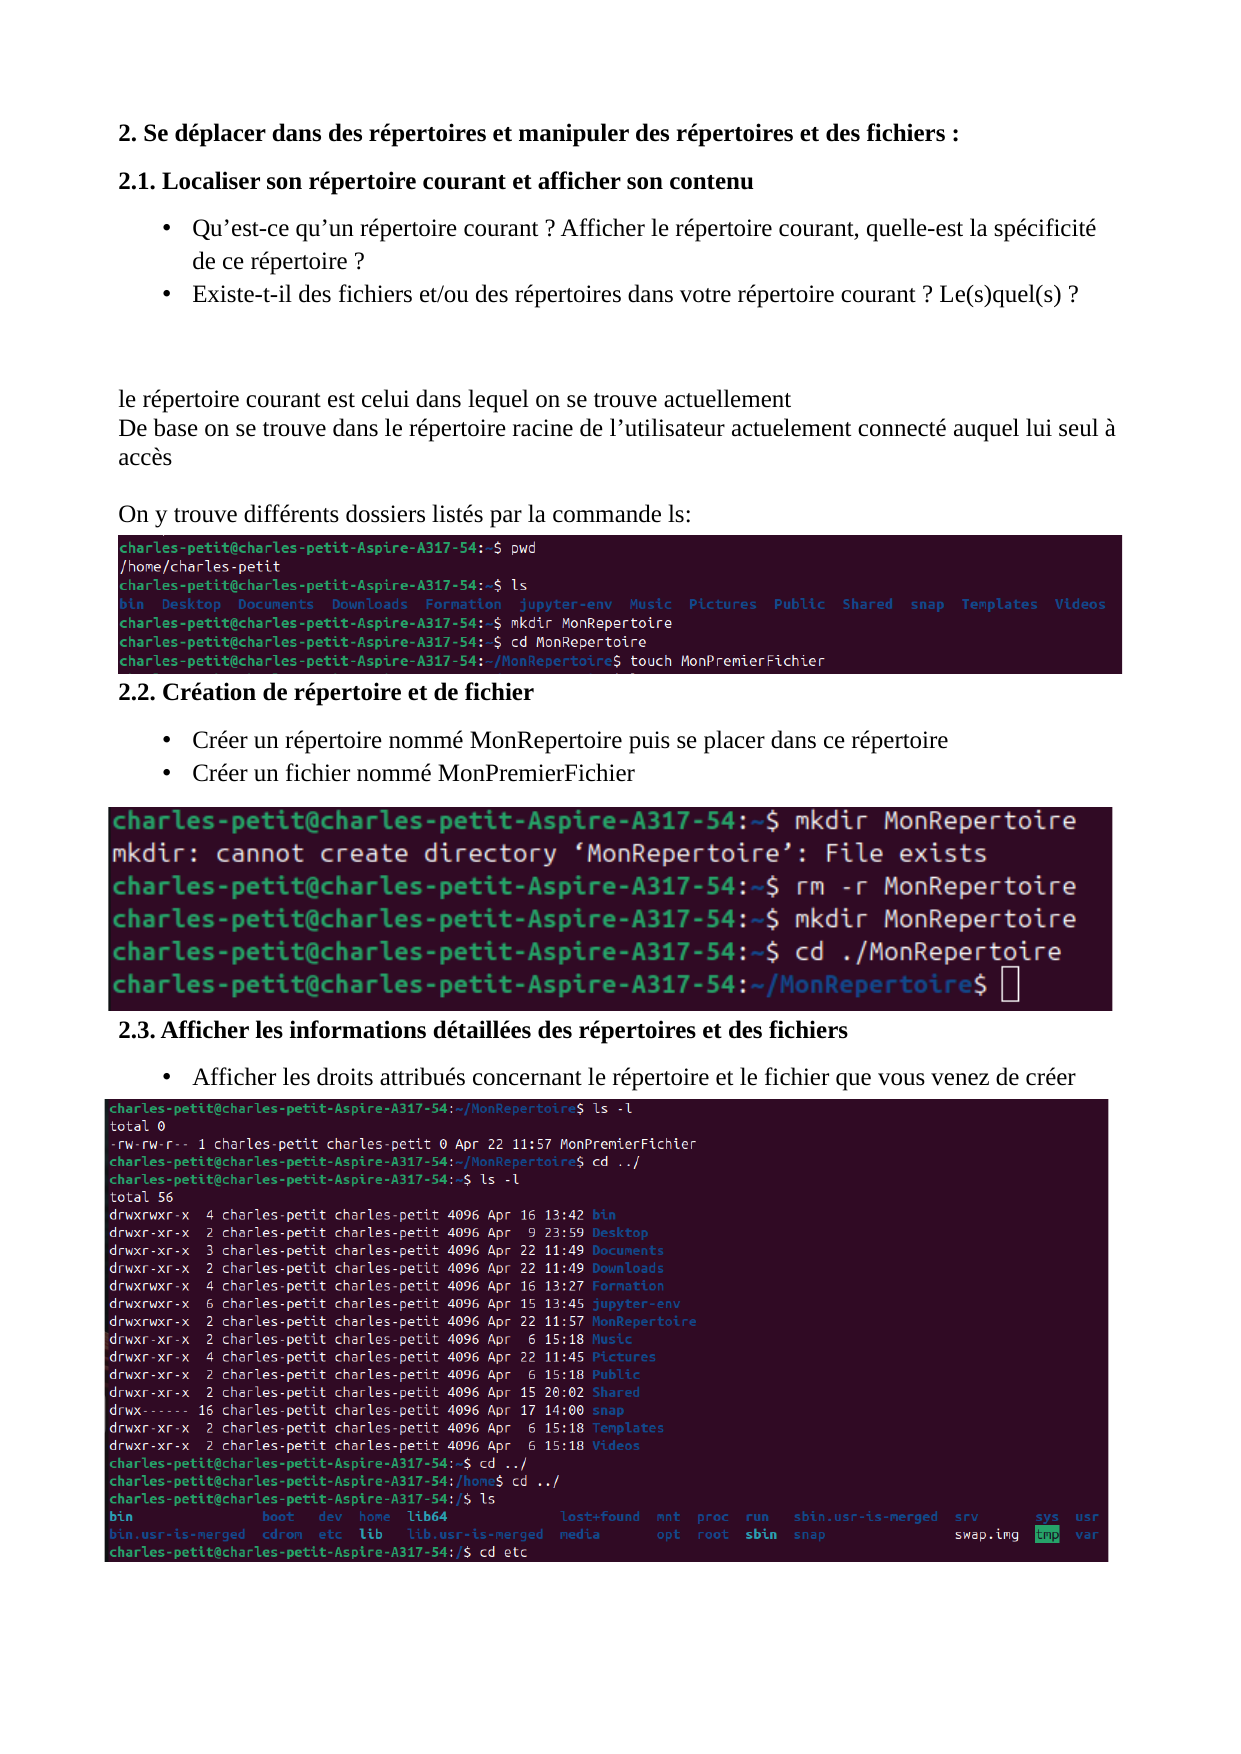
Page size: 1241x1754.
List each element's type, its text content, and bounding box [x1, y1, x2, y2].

text 2.1. Localiser son répertoire courant et afficher son contenu [118, 166, 1122, 194]
list Existe-t-il des fichiers et/ou des répertoires dans votre répertoire courant ? Le(s)quel(s) ? [162, 279, 1122, 308]
picture [104, 1099, 1109, 1562]
picture [108, 807, 1113, 1011]
list Afficher les droits attribués concernant le répertoire et le fichier que vous venez de créer [162, 1062, 1122, 1091]
text On y trouve différents dossiers listés par la commande ls: [118, 499, 1122, 528]
text [118, 528, 1122, 535]
list Créer un répertoire nommé MonRepertoire puis se placer dans ce répertoire [162, 725, 1122, 754]
list Créer un fichier nommé MonPremierFichier [162, 758, 1122, 787]
picture [118, 535, 1123, 674]
text De base on se trouve dans le répertoire racine de l’utilisateur actuelement connecté auquel lui seul à accès [118, 413, 1122, 471]
text 2.2. Création de répertoire et de fichier [118, 674, 1122, 706]
list Qu’est-ce qu’un répertoire courant ? Afficher le répertoire courant, quelle-est la spécificité de ce répertoire ? [162, 213, 1122, 275]
text le répertoire courant est celui dans lequel on se trouve actuellement [118, 384, 1122, 413]
text 2. Se déplacer dans des répertoires et manipuler des répertoires et des fichiers : [118, 118, 1122, 147]
text 2.3. Afficher les informations détaillées des répertoires et des fichiers [118, 806, 1122, 1043]
